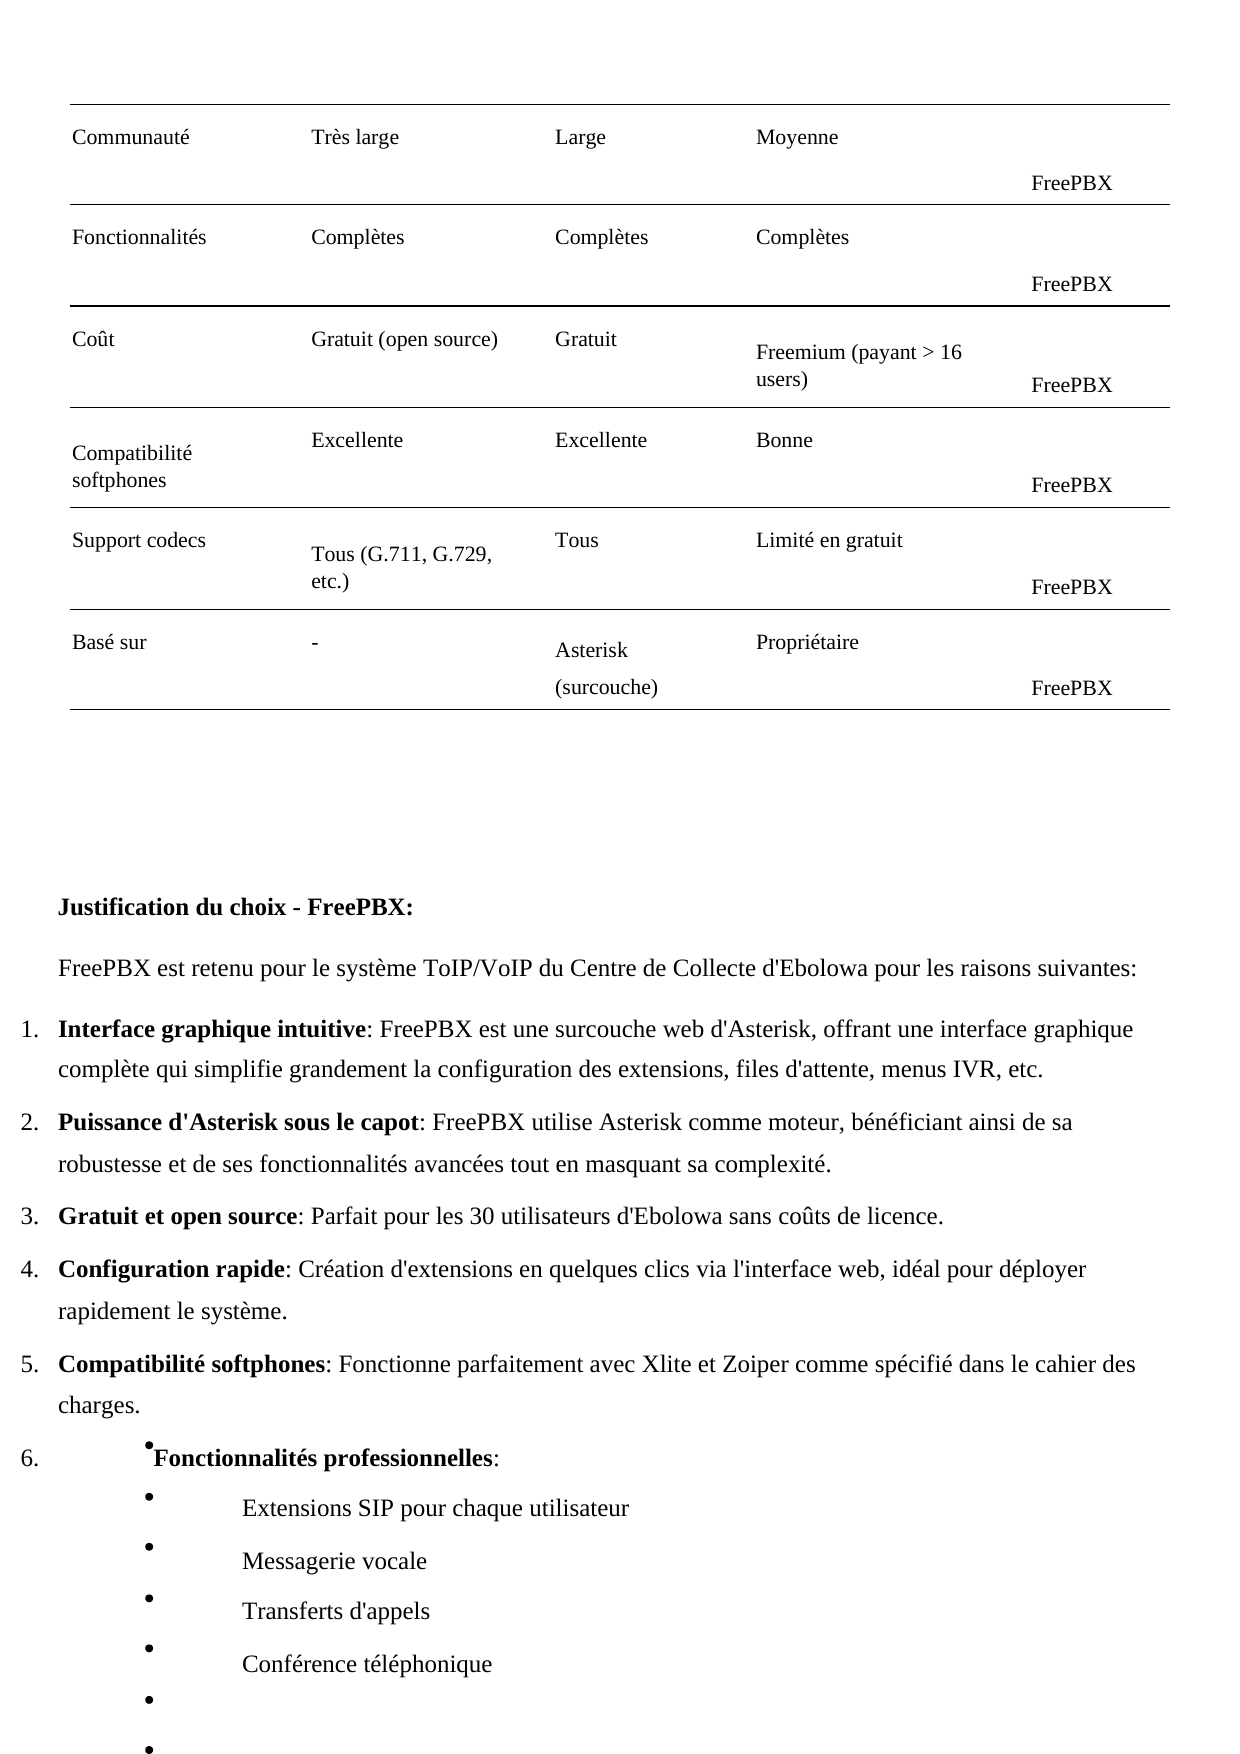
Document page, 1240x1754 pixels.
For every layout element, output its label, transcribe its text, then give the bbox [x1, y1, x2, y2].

table_cell Complètes [555, 205, 756, 305]
table_cell Excellente [555, 408, 756, 507]
list Interface graphique intuitive: FreePBX est une surcouche web d'Asterisk, offrant une interface graphique complète qui simplifie grandement la configuration des extensions, files d'attente, menus IVR, etc. [20, 1014, 1182, 1083]
list Gratuit et open source: Parfait pour les 30 utilisateurs d'Ebolowa sans coûts de licence. [20, 1201, 1182, 1230]
table_cell Support codecs [70, 508, 311, 608]
list Configuration rapide: Création d'extensions en quelques clics via l'interface web, idéal pour déployer rapidement le système. [20, 1254, 1182, 1325]
table_cell Compatibilité softphones [70, 408, 311, 507]
list Compatibilité softphones: Fonctionne parfaitement avec Xlite et Zoiper comme spécifié dans le cahier des charges. [20, 1349, 1182, 1419]
text FreePBX est retenu pour le système ToIP/VoIP du Centre de Collecte d'Ebolowa pour les raisons suivantes: [58, 953, 1182, 982]
text Justification du choix - FreePBX: [57, 892, 1182, 921]
table_cell FreePBX [1031, 307, 1170, 407]
table_cell FreePBX [1031, 508, 1170, 608]
table_cell Fonctionnalités [70, 205, 311, 305]
table_cell Freemium (payant > 16 users) [756, 307, 1031, 407]
table_cell Gratuit [555, 307, 756, 407]
table_cell - [311, 610, 555, 708]
table_cell Complètes [311, 205, 555, 305]
text Extensions SIP pour chaque utilisateur [146, 1493, 1182, 1522]
text Messagerie vocale [146, 1546, 1182, 1575]
table_cell FreePBX [1031, 205, 1170, 305]
table_cell Bonne [756, 408, 1031, 507]
table_cell Basé sur [70, 610, 311, 708]
table_cell Coût [70, 307, 311, 407]
table_cell FreePBX [1031, 408, 1170, 507]
table_cell Tous [555, 508, 756, 608]
table_cell Tous (G.711, G.729, etc.) [311, 508, 555, 608]
table_cell Large [555, 105, 756, 204]
table_cell Propriétaire [756, 610, 1031, 708]
table_cell Gratuit (open source) [311, 307, 555, 407]
list Fonctionnalités professionnelles: [20, 1443, 1182, 1472]
table_cell Très large [311, 105, 555, 204]
text Conférence téléphonique [146, 1649, 1182, 1678]
table_cell Complètes [756, 205, 1031, 305]
table_cell Limité en gratuit [756, 508, 1031, 608]
table_cell Moyenne [756, 105, 1031, 204]
table_cell Excellente [311, 408, 555, 507]
text Transferts d'appels [146, 1596, 1182, 1624]
list Puissance d'Asterisk sous le capot: FreePBX utilise Asterisk comme moteur, bénéficiant ainsi de sa robustesse et de ses fonctionnalités avancées tout en masquant sa complexité. [20, 1107, 1182, 1177]
table_cell FreePBX [1031, 105, 1170, 204]
table_cell FreePBX [1031, 610, 1170, 708]
table_cell Communauté [70, 105, 311, 204]
table_cell Asterisk (surcouche) [555, 610, 756, 708]
